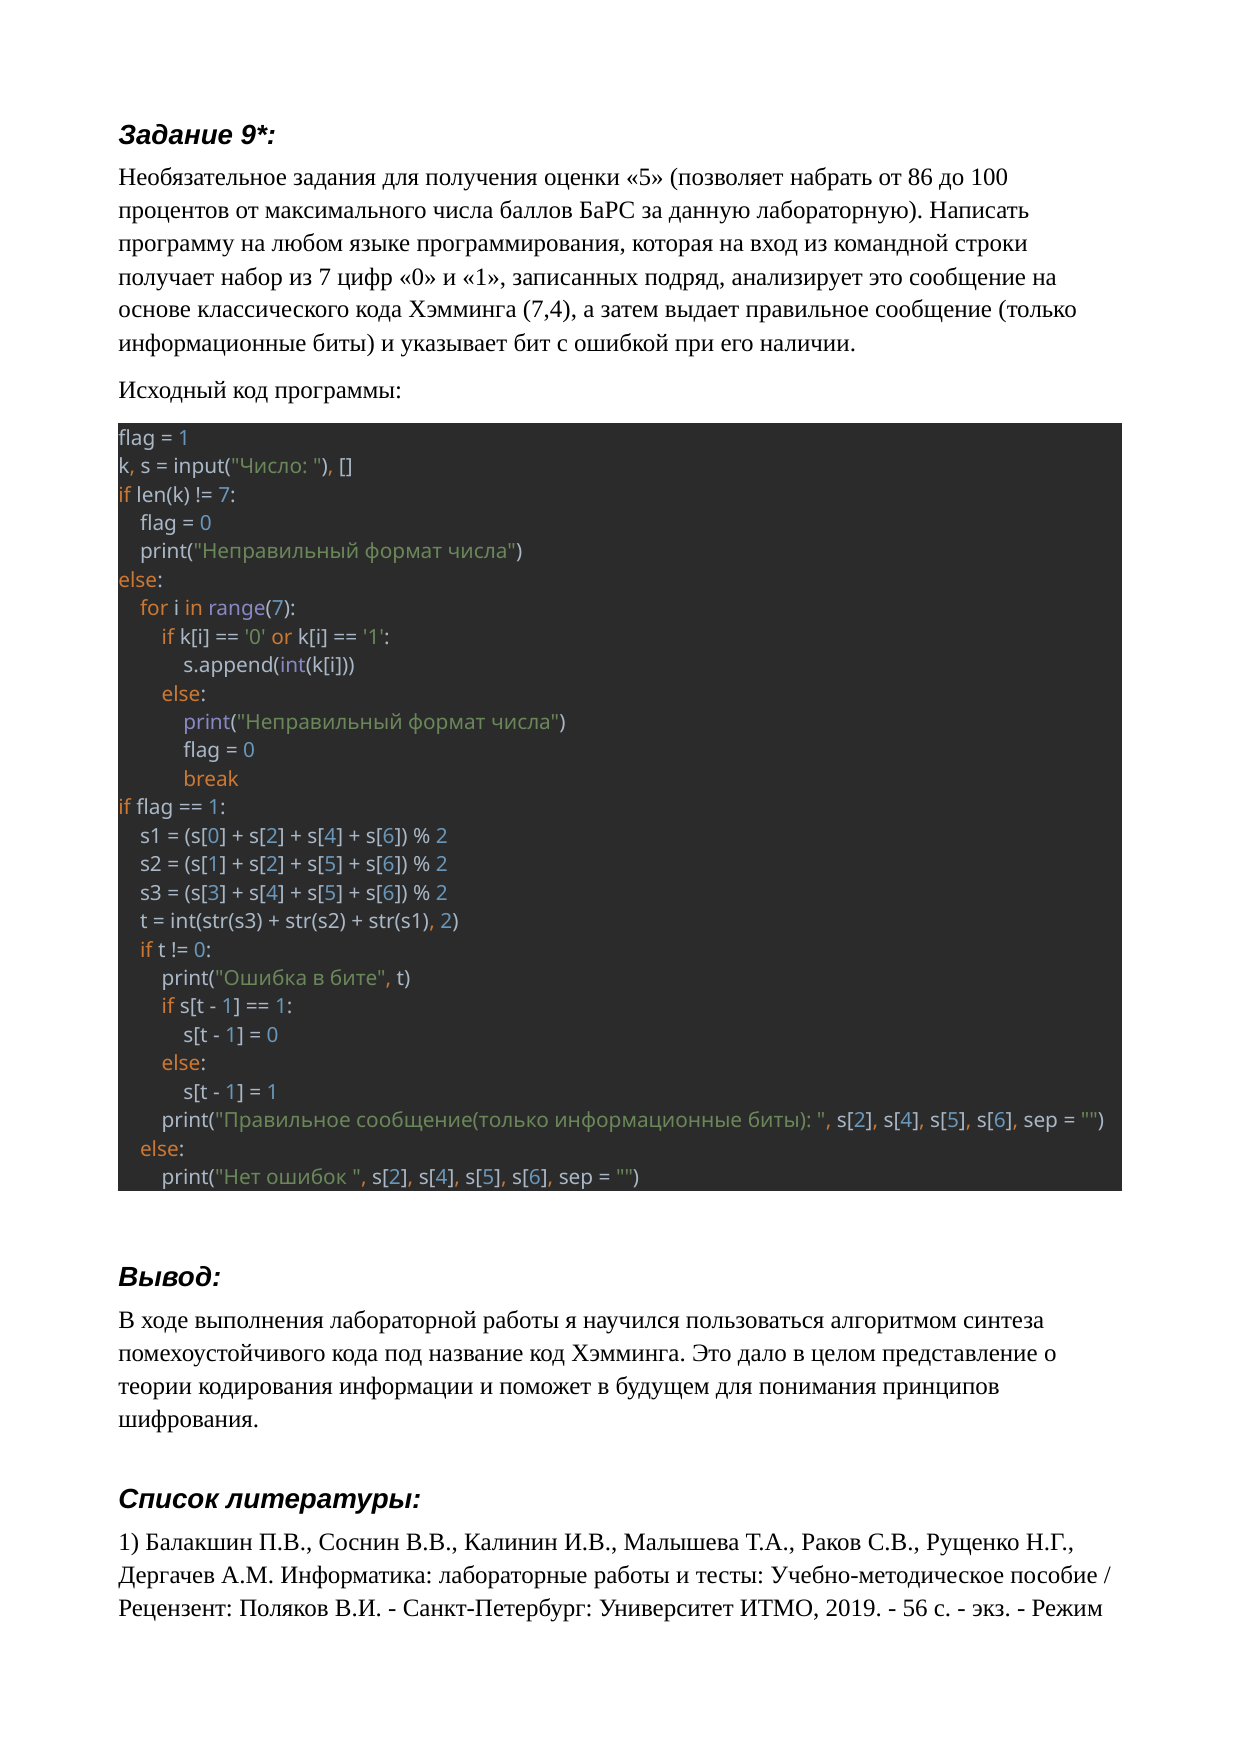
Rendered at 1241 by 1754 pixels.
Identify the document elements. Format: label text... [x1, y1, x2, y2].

subtitle Список литературы: [118, 1483, 1122, 1514]
text В ходе выполнения лабораторной работы я научился пользоваться алгоритмом синтеза помехоустойчивого кода под название код Хэмминга. Это дало в целом представление о теории кодирования информации и поможет в будущем для понимания принципов шифрования. [118, 1305, 1122, 1433]
text 1) Балакшин П.В., Соснин В.В., Калинин И.В., Малышева Т.А., Раков С.В., Рущенко Н.Г., Дергачев А.М. Информатика: лабораторные работы и тесты: Учебно-методическое пособие / Рецензент: Поляков В.И. - Санкт-Петербург: Университет ИТМО, 2019. - 56 с. - экз. - Режим [118, 1527, 1122, 1622]
text flag = 1 k, s = input("Число: "), [] if len(k) != 7: flag = 0 print("Неправильный формат числа") else: for i in range(7): if k[i] == '0' or k[i] == '1': s.append(int(k[i])) else: print("Неправильный формат числа") flag = 0 break if flag == 1: s1 = (s[0] + s[2] + s[4] + s[6]) % 2 s2 = (s[1] + s[2] + s[5] + s[6]) % 2 s3 = (s[3] + s[4] + s[5] + s[6]) % 2 t = int(str(s3) + str(s2) + str(s1), 2) if t != 0: print("Ошибка в бите", t) if s[t - 1] == 1: s[t - 1] = 0 else: s[t - 1] = 1 print("Правильное сообщение(только информационные биты): ", s[2], s[4], s[5], s[6], sep = "") else: print("Нет ошибок ", s[2], s[4], s[5], s[6], sep = "") [118, 423, 1122, 1191]
text Необязательное задания для получения оценки «5» (позволяет набрать от 86 до 100 процентов от максимального числа баллов БаРС за данную лабораторную). Написать программу на любом языке программирования, которая на вход из командной строки получает набор из 7 цифр «0» и «1», записанных подряд, анализирует это сообщение на основе классического кода Хэмминга (7,4), а затем выдает правильное сообщение (только информационные биты) и указывает бит с ошибкой при его наличии. [118, 162, 1122, 356]
text Исходный код программы: [118, 375, 1122, 404]
subtitle Вывод: [118, 1261, 1122, 1292]
subtitle Задание 9*: [118, 118, 1122, 150]
